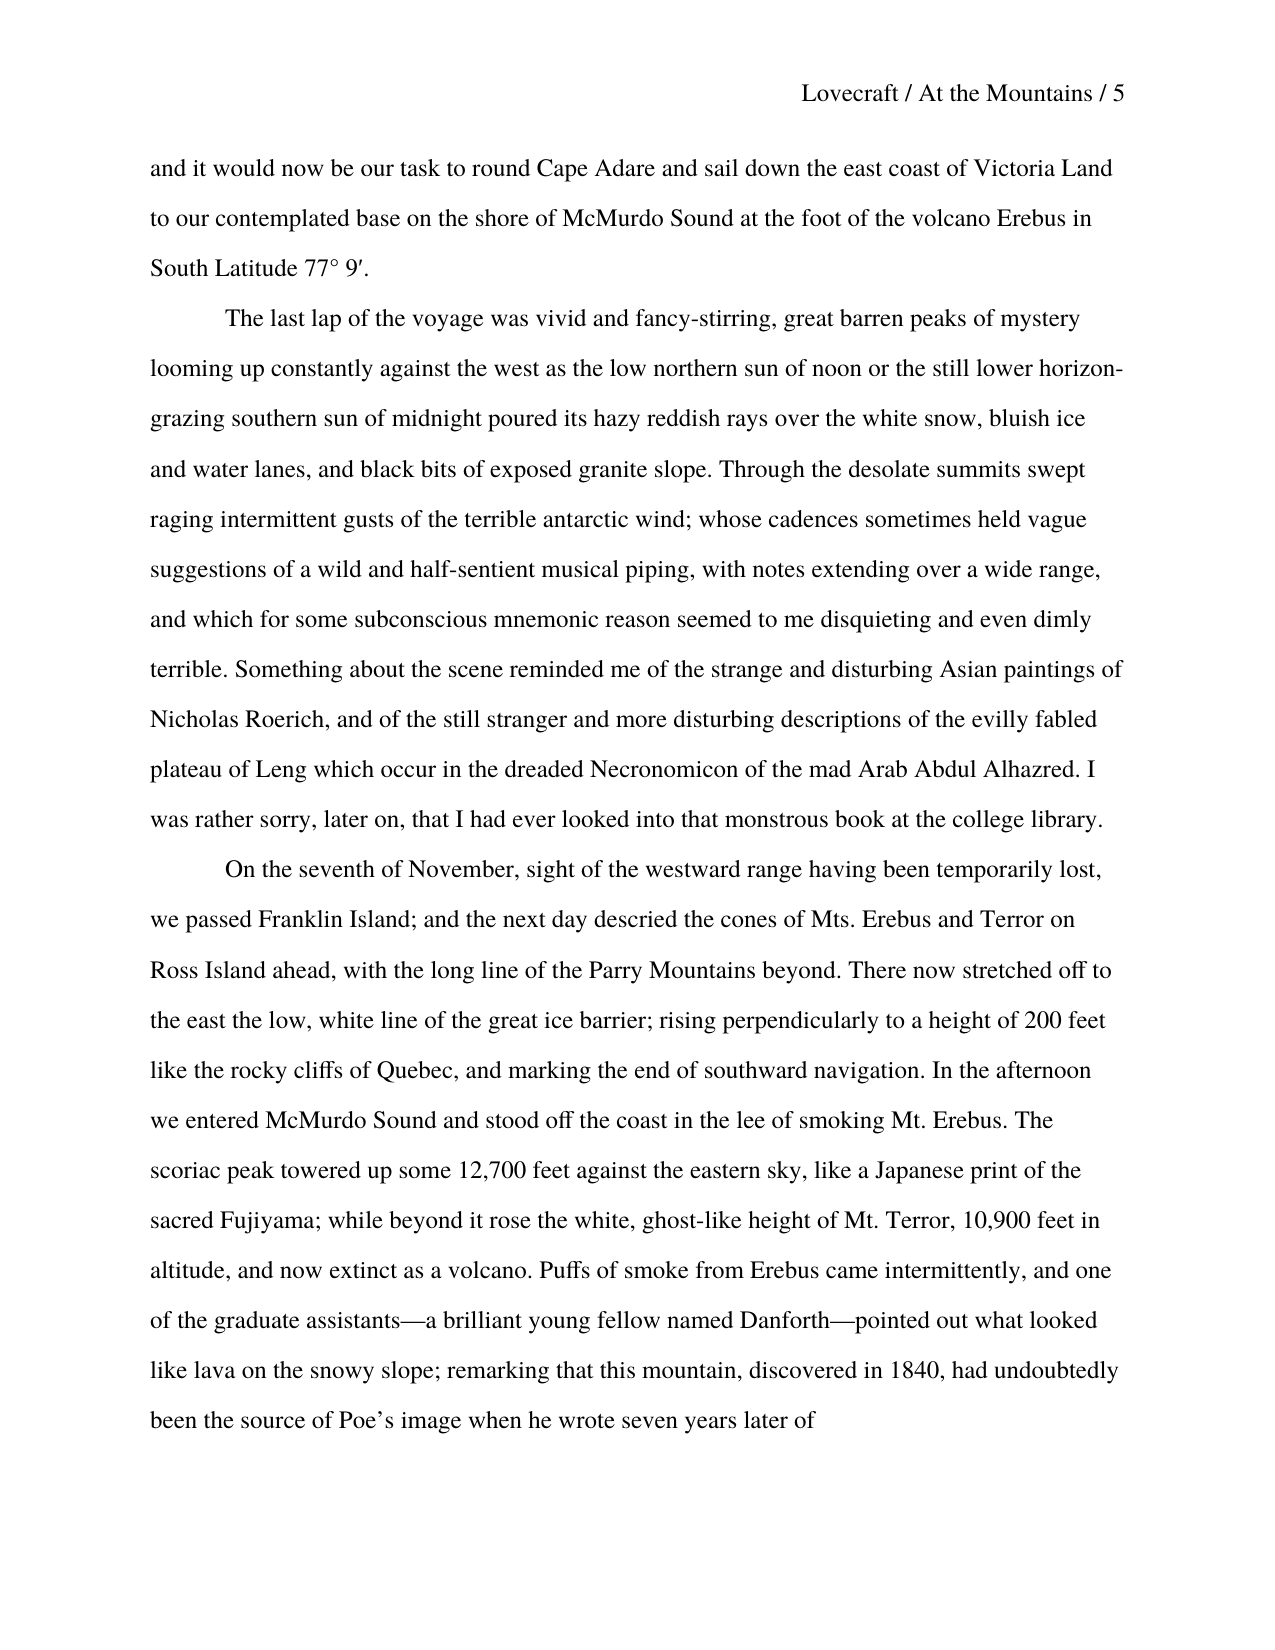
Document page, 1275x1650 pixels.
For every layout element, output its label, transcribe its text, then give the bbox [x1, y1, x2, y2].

text The last lap of the voyage was vivid and fancy-stirring, great barren peaks of mystery looming up constantly against the west as the low northern sun of noon or the still lower horizon-grazing southern sun of midnight poured its hazy reddish rays over the white snow, bluish ice and water lanes, and black bits of exposed granite slope. Through the desolate summits swept raging intermittent gusts of the terrible antarctic wind; whose cadences sometimes held vague suggestions of a wild and half-sentient musical piping, with notes extending over a wide range, and which for some subconscious mnemonic reason seemed to me disquieting and even dimly terrible. Something about the scene reminded me of the strange and disturbing Asian paintings of Nicholas Roerich, and of the still stranger and more disturbing descriptions of the evilly fabled plateau of Leng which occur in the dreaded Necronomicon of the mad Arab Abdul Alhazred. I was rather sorry, later on, that I had ever looked into that monstrous book at the college library. [150, 300, 1125, 835]
text On the seventh of November, sight of the westward range having been temporarily lost, we passed Franklin Island; and the next day descried the cones of Mts. Erebus and Terror on Ross Island ahead, with the long line of the Parry Mountains beyond. There now stretched off to the east the low, white line of the great ice barrier; rising perpendicularly to a height of 200 feet like the rocky cliffs of Quebec, and marking the end of southward navigation. In the afternoon we entered McMurdo Sound and stood off the coast in the lee of smoking Mt. Erebus. The scoriac peak towered up some 12,700 feet against the eastern sky, like a Japanese print of the sacred Fujiyama; while beyond it rose the white, ghost-like height of Mt. Terror, 10,900 feet in altitude, and now extinct as a volcano. Puffs of smoke from Erebus came intermittently, and one of the graduate assistants—a brilliant young fellow named Danforth—pointed out what looked like lava on the snowy slope; remarking that this mountain, discovered in 1840, had undoubtedly been the source of Poe’s image when he wrote seven years later of [150, 851, 1125, 1436]
text and it would now be our task to round Cape Adare and sail down the east coast of Victoria Land to our contemplated base on the shore of McMurdo Sound at the foot of the volcano Erebus in South Latitude 77° 9′. [150, 150, 1125, 284]
